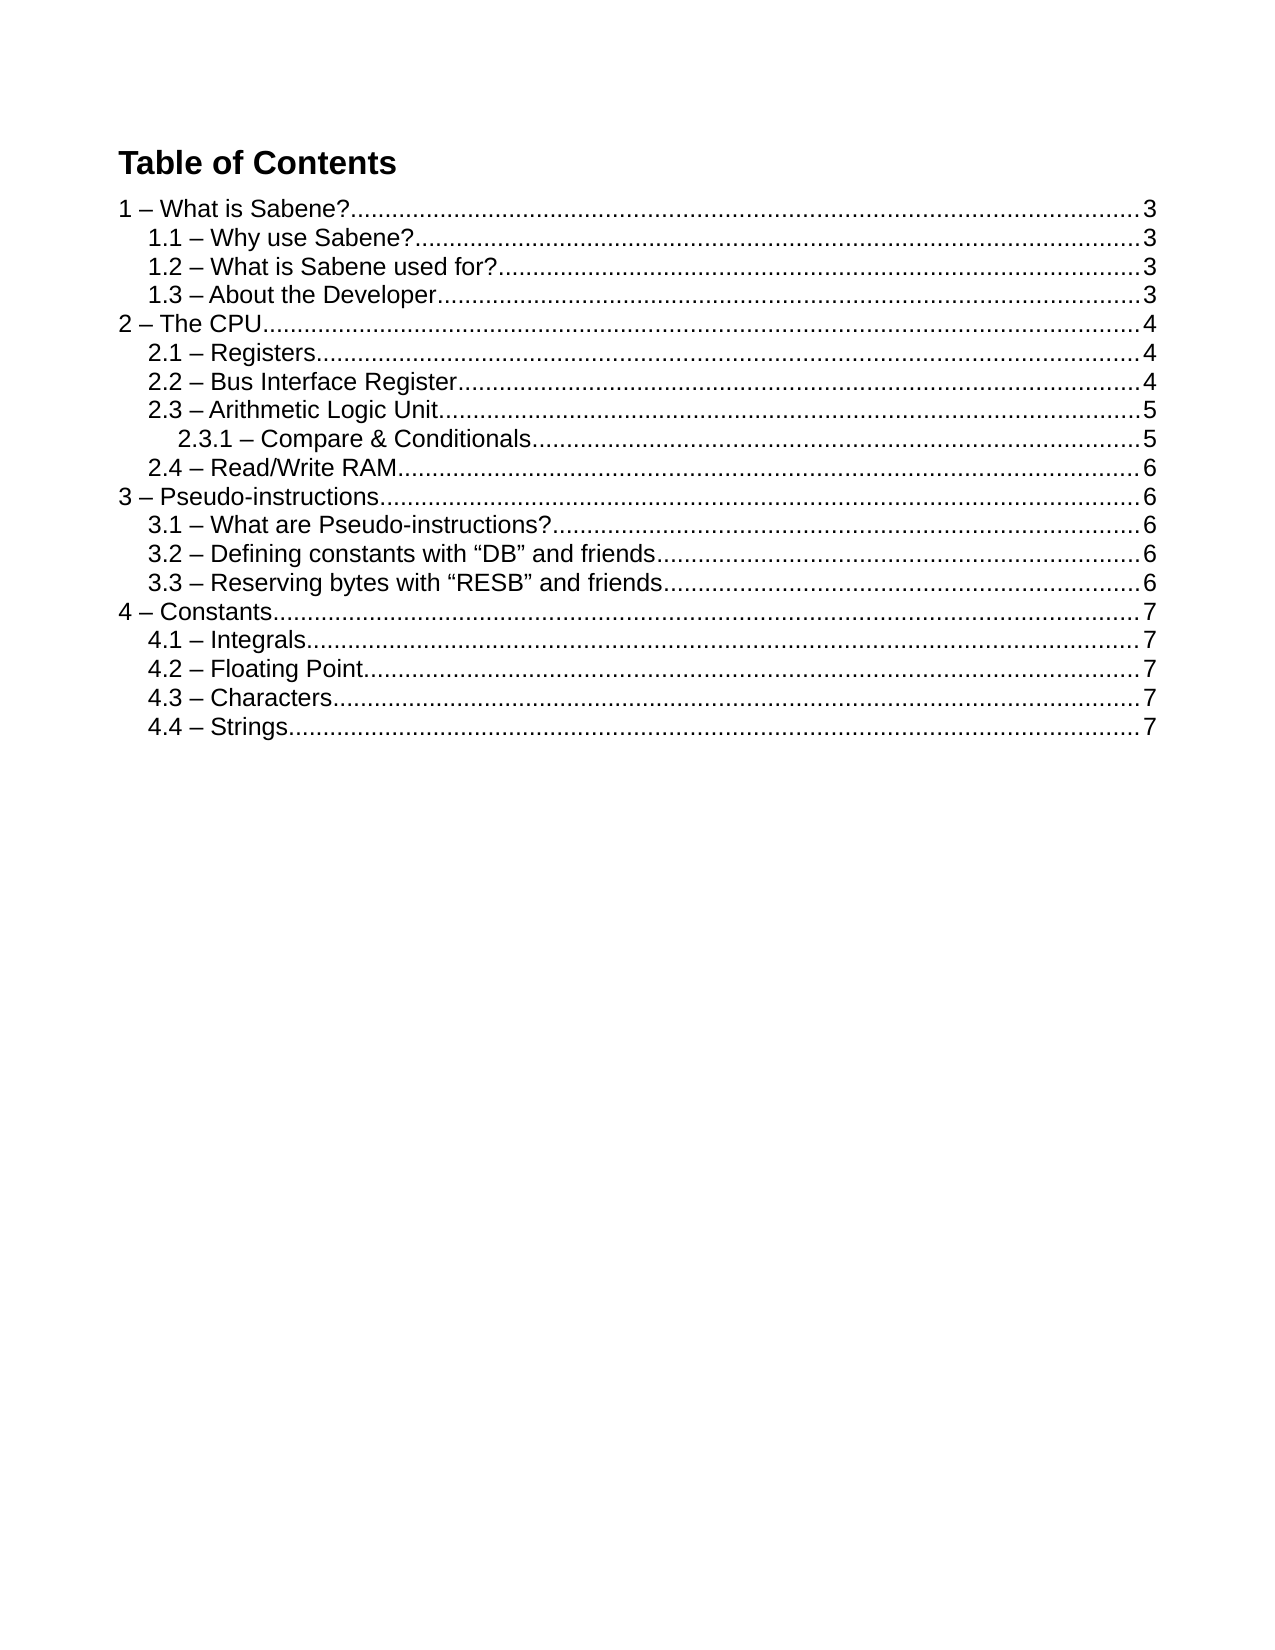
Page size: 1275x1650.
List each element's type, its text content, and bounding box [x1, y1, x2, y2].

text 2.4 – Read/Write RAM 6 [148, 453, 1157, 482]
text 2.3 – Arithmetic Logic Unit 5 [148, 395, 1157, 424]
text 3.1 – What are Pseudo-instructions? 6 [148, 510, 1157, 539]
text 4.2 – Floating Point 7 [148, 654, 1157, 683]
text 1.1 – Why use Sabene? 3 [148, 223, 1157, 252]
text 2 – The CPU 4 [118, 309, 1157, 338]
text 1.2 – What is Sabene used for? 3 [148, 252, 1157, 280]
text 4.4 – Strings 7 [148, 712, 1157, 740]
text 4.3 – Characters 7 [148, 683, 1157, 712]
text 3 – Pseudo-instructions 6 [118, 482, 1157, 510]
text 2.2 – Bus Interface Register 4 [148, 367, 1157, 395]
text 1 – What is Sabene? 3 [118, 194, 1157, 223]
text 4 – Constants 7 [118, 597, 1157, 625]
text 3.3 – Reserving bytes with “RESB” and friends 6 [148, 568, 1157, 597]
subtitle Table of Contents [118, 143, 1157, 182]
text 2.1 – Registers 4 [148, 338, 1157, 367]
text 3.2 – Defining constants with “DB” and friends 6 [148, 539, 1157, 568]
text 1.3 – About the Developer 3 [148, 280, 1157, 309]
text 4.1 – Integrals 7 [148, 625, 1157, 654]
text 2.3.1 – Compare & Conditionals 5 [177, 424, 1157, 453]
